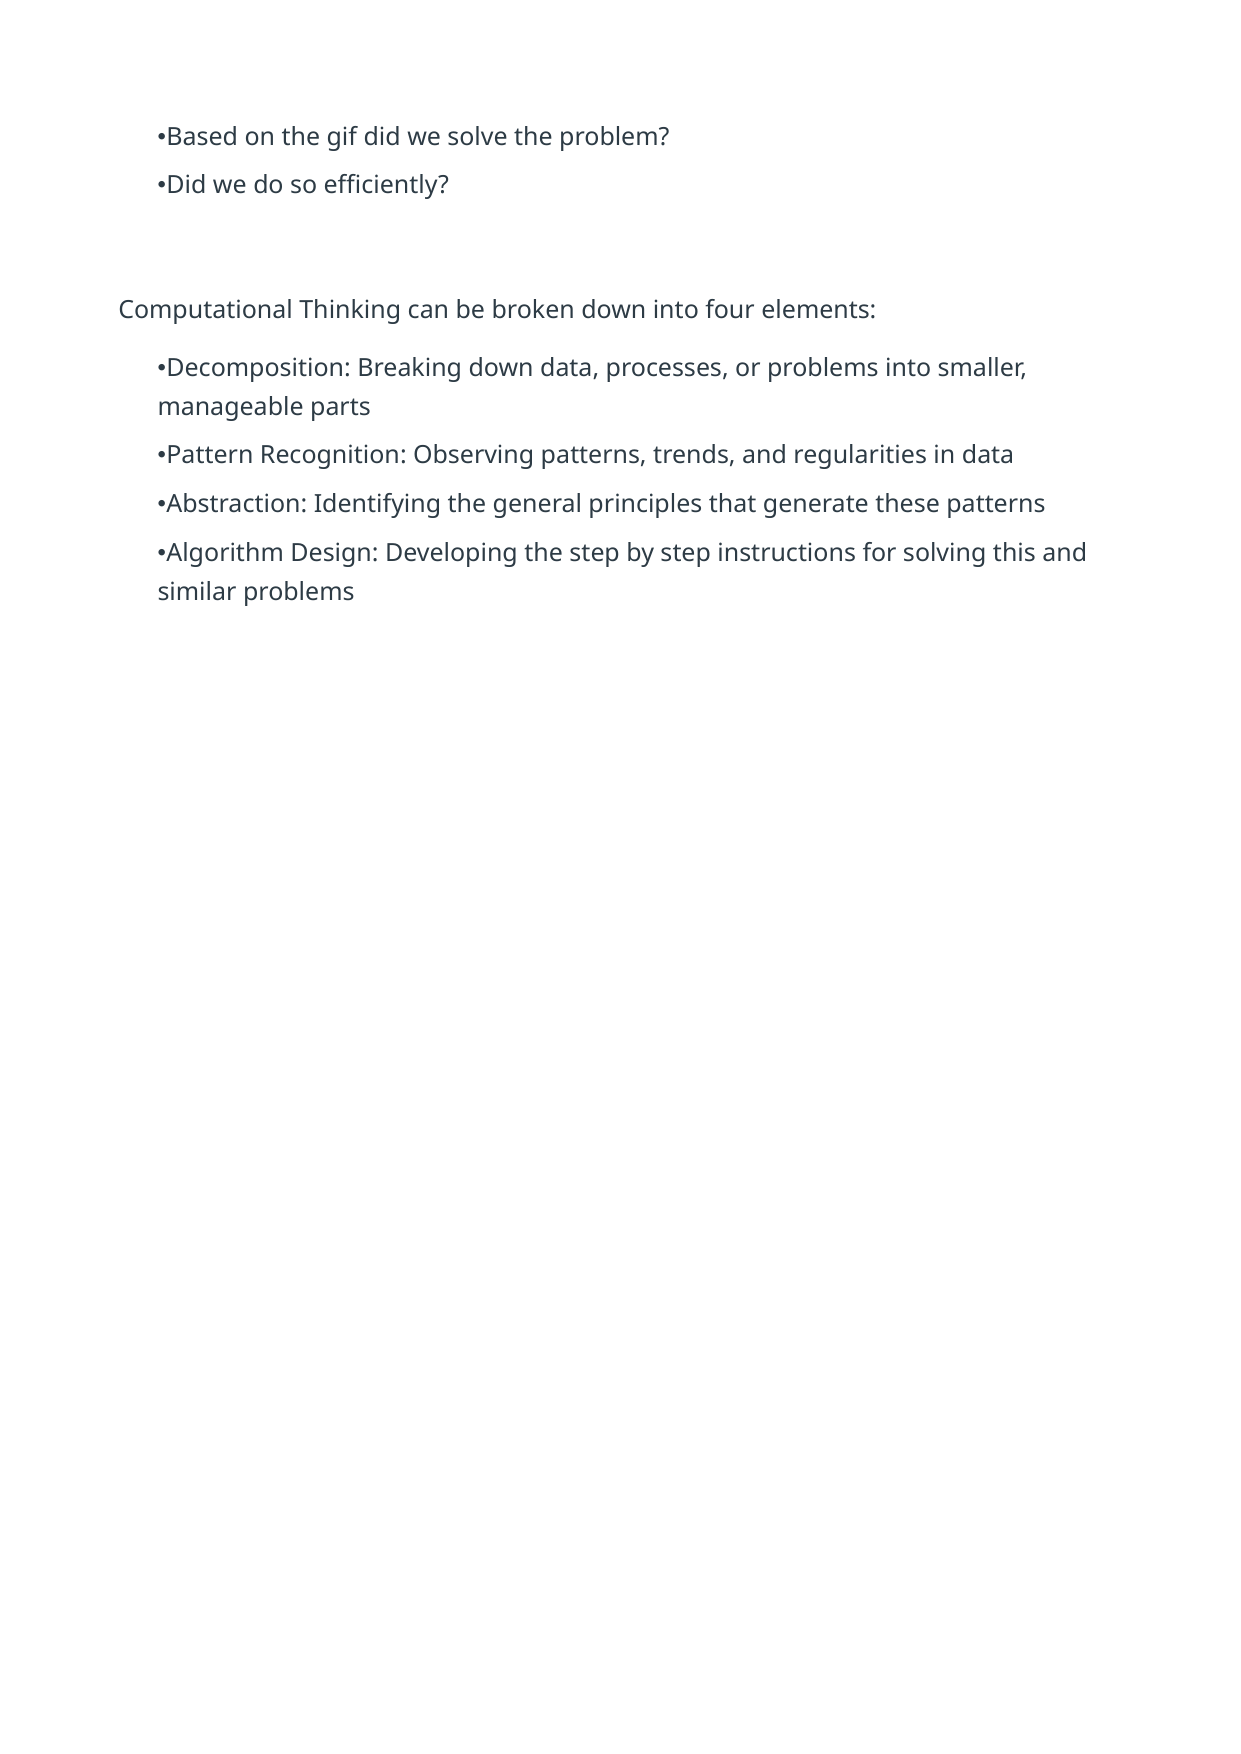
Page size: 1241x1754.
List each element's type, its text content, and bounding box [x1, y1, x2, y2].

list Did we do so efficiently? [118, 167, 1122, 201]
text Computational Thinking can be broken down into four elements: [118, 291, 1122, 326]
list Pattern Recognition: Observing patterns, trends, and regularities in data [118, 437, 1122, 471]
list Decomposition: Breaking down data, processes, or problems into smaller, manageable parts [118, 349, 1122, 423]
list Abstraction: Identifying the general principles that generate these patterns [118, 486, 1122, 520]
list Algorithm Design: Developing the step by step instructions for solving this and similar problems [118, 534, 1122, 607]
list Based on the gif did we solve the problem? [118, 118, 1122, 152]
